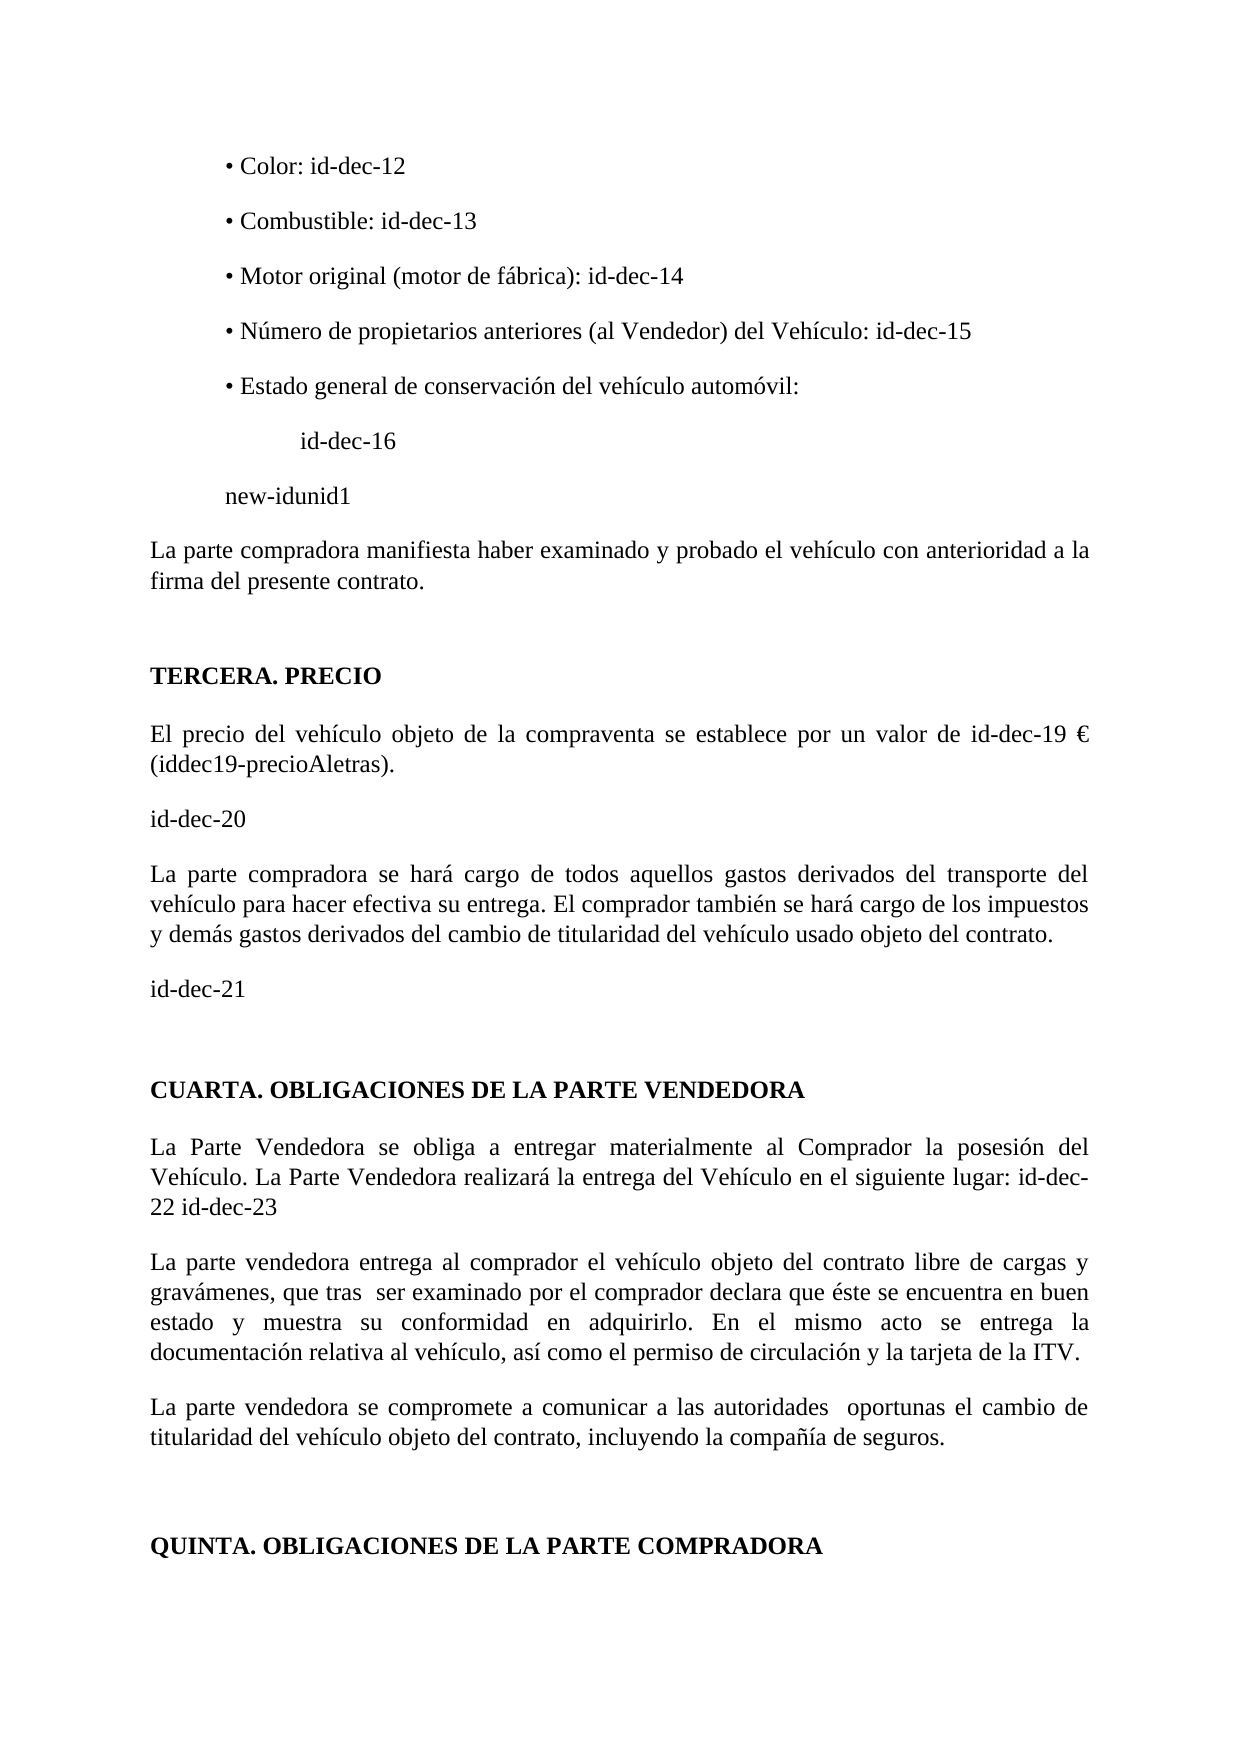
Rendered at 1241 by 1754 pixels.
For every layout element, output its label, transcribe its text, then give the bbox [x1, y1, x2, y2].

text id-dec-20 [150, 802, 1090, 832]
text La parte compradora se hará cargo de todos aquellos gastos derivados del transporte del vehículo para hacer efectiva su entrega. El comprador también se hará cargo de los impuestos y demás gastos derivados del cambio de titularidad del vehículo usado objeto del contrato. [150, 857, 1090, 947]
text • Color: id-dec-12 [225, 150, 1090, 180]
text CUARTA. OBLIGACIONES DE LA PARTE VENDEDORA [150, 1075, 1090, 1104]
text La parte vendedora entrega al comprador el vehículo objeto del contrato libre de cargas y gravámenes, que tras ser examinado por el comprador declara que éste se encuentra en buen estado y muestra su conformidad en adquirirlo. En el mismo acto se entrega la documentación relativa al vehículo, así como el permiso de circulación y la tarjeta de la ITV. [150, 1246, 1090, 1366]
text id-dec-21 [150, 972, 1090, 1002]
text • Motor original (motor de fábrica): id-dec-14 [225, 260, 1090, 290]
text QUINTA. OBLIGACIONES DE LA PARTE COMPRADORA [150, 1531, 1090, 1560]
text TERCERA. PRECIO [150, 661, 1090, 690]
text • Estado general de conservación del vehículo automóvil: [225, 370, 1090, 400]
text new-idunid1 [225, 480, 1090, 510]
text • Número de propietarios anteriores (al Vendedor) del Vehículo: id-dec-15 [225, 315, 1090, 345]
text El precio del vehículo objeto de la compraventa se establece por un valor de id-dec-19 € (iddec19-precioAletras). [150, 717, 1090, 777]
text • Combustible: id-dec-13 [225, 205, 1090, 235]
text La parte compradora manifiesta haber examinado y probado el vehículo con anterioridad a la firma del presente contrato. [150, 535, 1090, 595]
text La Parte Vendedora se obliga a entregar materialmente al Comprador la posesión del Vehículo. La Parte Vendedora realizará la entrega del Vehículo en el siguiente lugar: id-dec-22 id-dec-23 [150, 1131, 1090, 1221]
text id-dec-16 [300, 425, 1090, 455]
text La parte vendedora se compromete a comunicar a las autoridades oportunas el cambio de titularidad del vehículo objeto del contrato, incluyendo la compañía de seguros. [150, 1391, 1090, 1451]
